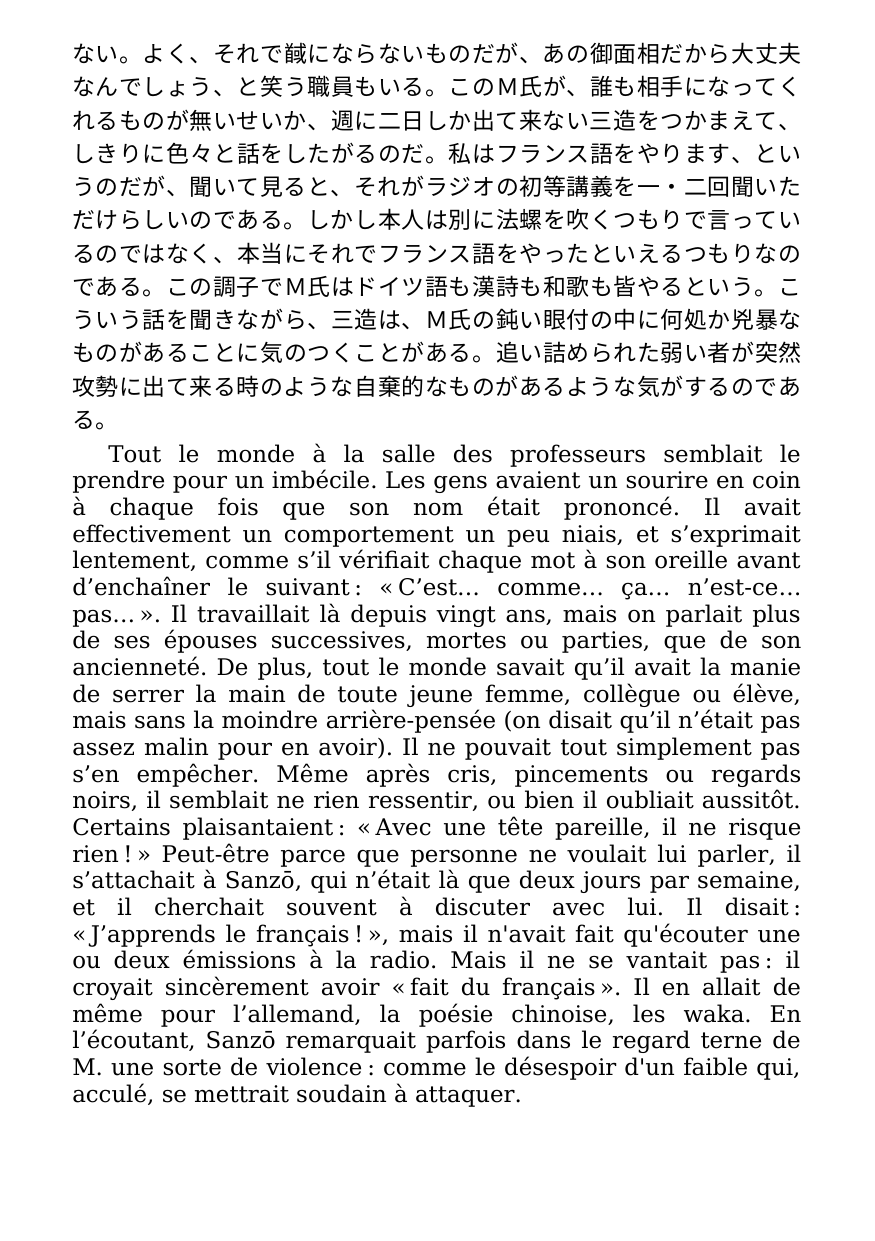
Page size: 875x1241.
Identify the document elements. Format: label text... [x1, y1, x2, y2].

text Tout le monde à la salle des professeurs semblait le prendre pour un imbécile. Les gens avaient un sourire en coin à chaque fois que son nom était prononcé. Il avait effectivement un comportement un peu niais, et s’exprimait lentement, comme s’il vérifiait chaque mot à son oreille avant d’enchaîner le suivant : « C’est… comme… ça… n’est-ce… pas… ». Il travaillait là depuis vingt ans, mais on parlait plus de ses épouses successives, mortes ou parties, que de son ancienneté. De plus, tout le monde savait qu’il avait la manie de serrer la main de toute jeune femme, collègue ou élève, mais sans la moindre arrière-pensée (on disait qu’il n’était pas assez malin pour en avoir). Il ne pouvait tout simplement pas s’en empêcher. Même après cris, pincements ou regards noirs, il semblait ne rien ressentir, ou bien il oubliait aussitôt. Certains plaisantaient : « Avec une tête pareille, il ne risque rien ! » Peut-être parce que personne ne voulait lui parler, il s’attachait à Sanzō, qui n’était là que deux jours par semaine, et il cherchait souvent à discuter avec lui. Il disait : « J’apprends le français ! », mais il n'avait fait qu'écouter une ou deux émissions à la radio. Mais il ne se vantait pas : il croyait sincèrement avoir « fait du français ». Il en allait de même pour l’allemand, la poésie chinoise, les waka. En l’écoutant, Sanzō remarquait parfois dans le regard terne de M. une sorte de violence : comme le désespoir d'un faible qui, acculé, se mettrait soudain à attaquer. [72, 441, 802, 1107]
text ない。よく、それで馘にならないものだが、あの御面相だから大丈夫なんでしょう、と笑う職員もいる。このＭ氏が、誰も相手になってくれるものが無いせいか、週に二日しか出て来ない三造をつかまえて、しきりに色々と話をしたがるのだ。私はフランス語をやります、というのだが、聞いて見ると、それがラジオの初等講義を一・二回聞いただけらしいのである。しかし本人は別に法螺を吹くつもりで言っているのではなく、本当にそれでフランス語をやったといえるつもりなのである。この調子でＭ氏はドイツ語も漢詩も和歌も皆やるという。こういう話を聞きながら、三造は、Ｍ氏の鈍い眼付の中に何処か兇暴なものがあることに気のつくことがある。追い詰められた弱い者が突然攻勢に出て来る時のような自棄的なものがあるような気がするのである。 [72, 36, 802, 435]
